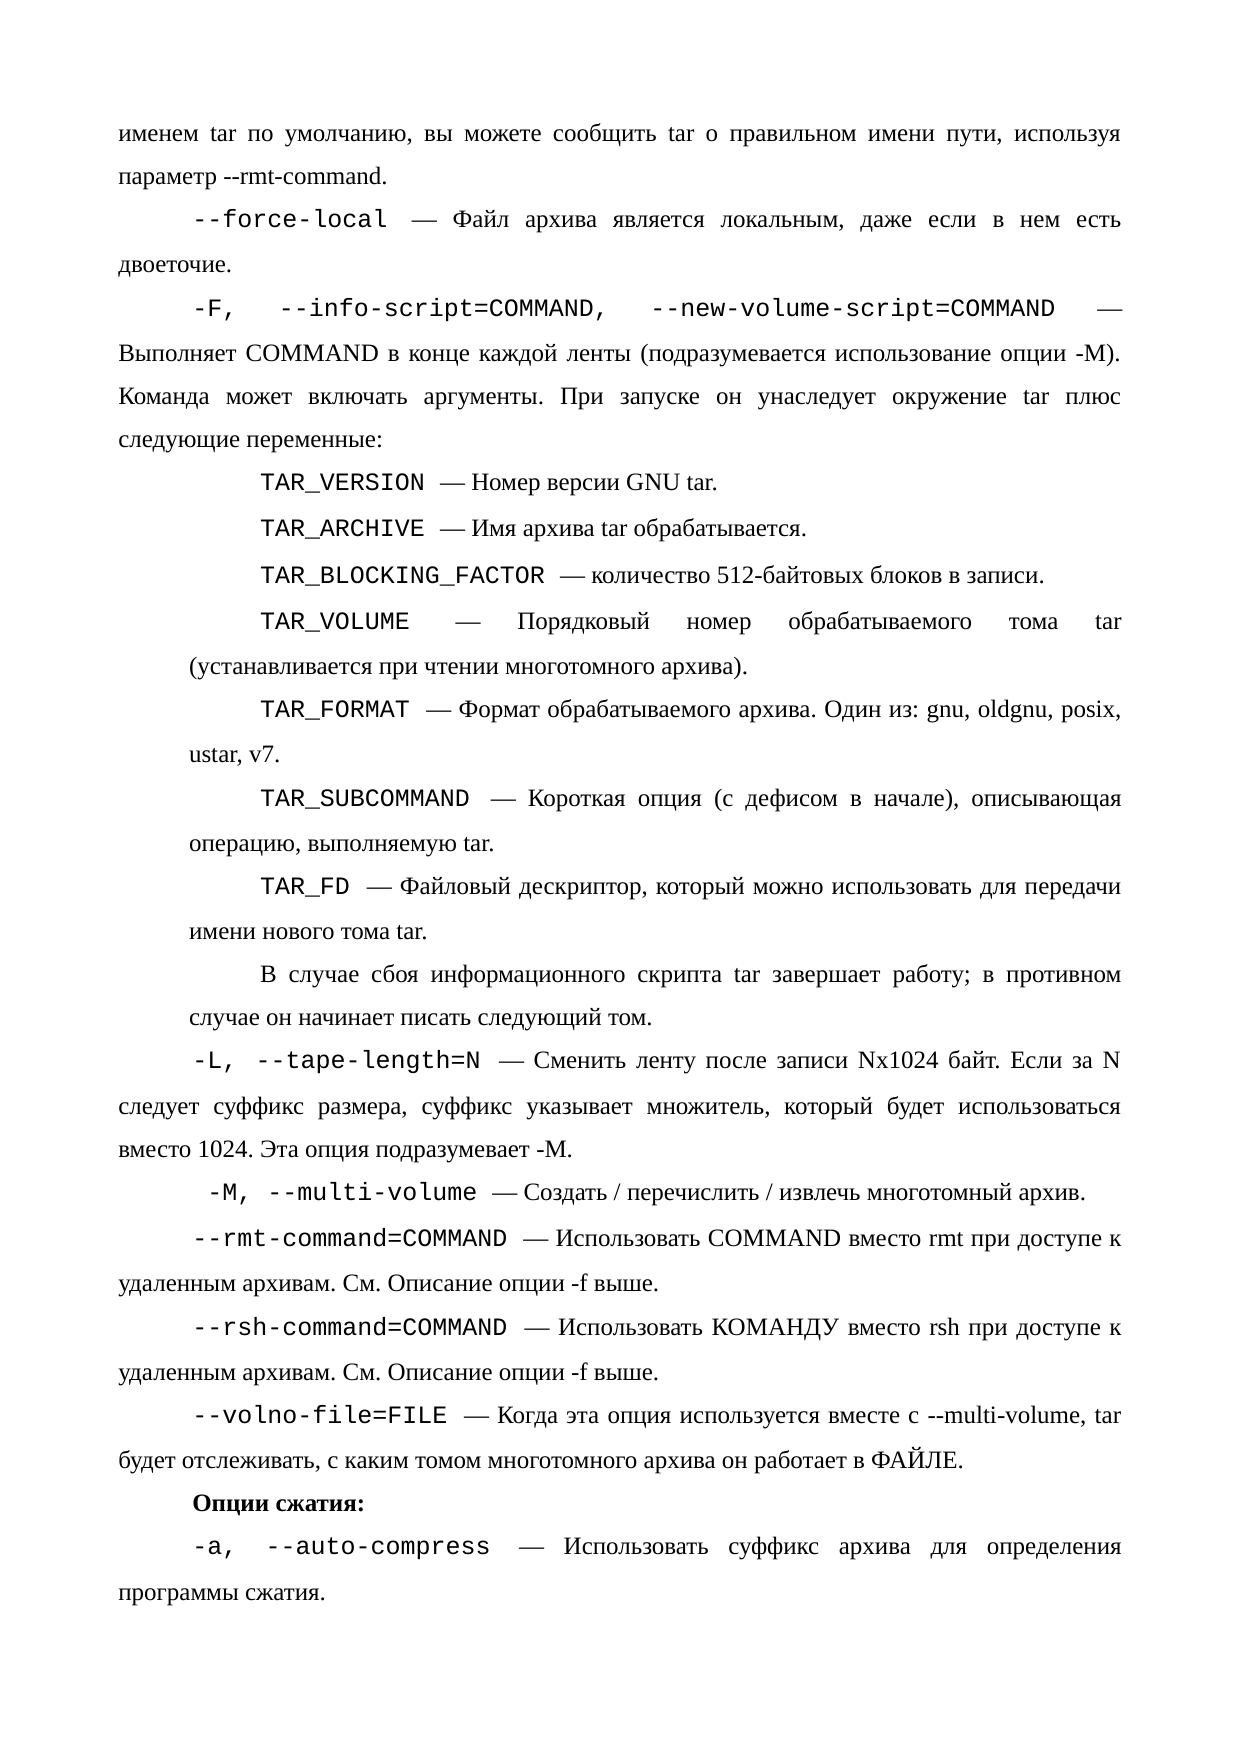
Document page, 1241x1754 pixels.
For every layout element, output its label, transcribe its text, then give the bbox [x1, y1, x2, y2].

text -M, --multi-volume — Создать / перечислить / извлечь многотомный архив. [118, 1177, 1122, 1208]
text TAR_SUBCOMMAND — Короткая опция (с дефисом в начале), описывающая операцию, выполняемую tar. [189, 783, 1122, 857]
text TAR_ARCHIVE — Имя архива tar обрабатывается. [189, 513, 1122, 544]
text В случае сбоя информационного скрипта tar завершает работу; в противном случае он начинает писать следующий том. [189, 959, 1122, 1031]
text TAR_FD — Файловый дескриптор, который можно использовать для передачи имени нового тома tar. [189, 871, 1122, 945]
text TAR_BLOCKING_FACTOR — количество 512-байтовых блоков в записи. [189, 560, 1122, 591]
text --rmt-command=COMMAND — Использовать COMMAND вместо rmt при доступе к удаленным архивам. См. Описание опции -f выше. [118, 1223, 1122, 1297]
text -F, --info-script=COMMAND, --new-volume-script=COMMAND — Выполняет COMMAND в конце каждой ленты (подразумевается использование опции -M). Команда может включать аргументы. При запуске он унаследует окружение tar плюс следующие переменные: [118, 293, 1122, 453]
text TAR_VOLUME — Порядковый номер обрабатываемого тома tar (устанавливается при чтении многотомного архива). [189, 606, 1122, 680]
text -L, --tape-length=N — Сменить ленту после записи Nx1024 байт. Если за N следует суффикс размера, суффикс указывает множитель, который будет использоваться вместо 1024. Эта опция подразумевает -M. [118, 1046, 1122, 1163]
text -a, --auto-compress — Использовать суффикс архива для определения программы сжатия. [118, 1531, 1122, 1605]
text именем tar по умолчанию, вы можете сообщить tar о правильном имени пути, используя параметр --rmt-command. [118, 118, 1122, 190]
text TAR_FORMAT — Формат обрабатываемого архива. Один из: gnu, oldgnu, posix, ustar, v7. [189, 694, 1122, 768]
text Опции сжатия: [118, 1488, 1122, 1517]
text --force-local — Файл архива является локальным, даже если в нем есть двоеточие. [118, 204, 1122, 278]
text TAR_VERSION — Номер версии GNU tar. [189, 467, 1122, 498]
text --rsh-command=COMMAND — Использовать КОМАНДУ вместо rsh при доступе к удаленным архивам. См. Описание опции -f выше. [118, 1312, 1122, 1386]
text --volno-file=FILE — Когда эта опция используется вместе с --multi-volume, tar будет отслеживать, с каким томом многотомного архива он работает в ФАЙЛЕ. [118, 1400, 1122, 1474]
